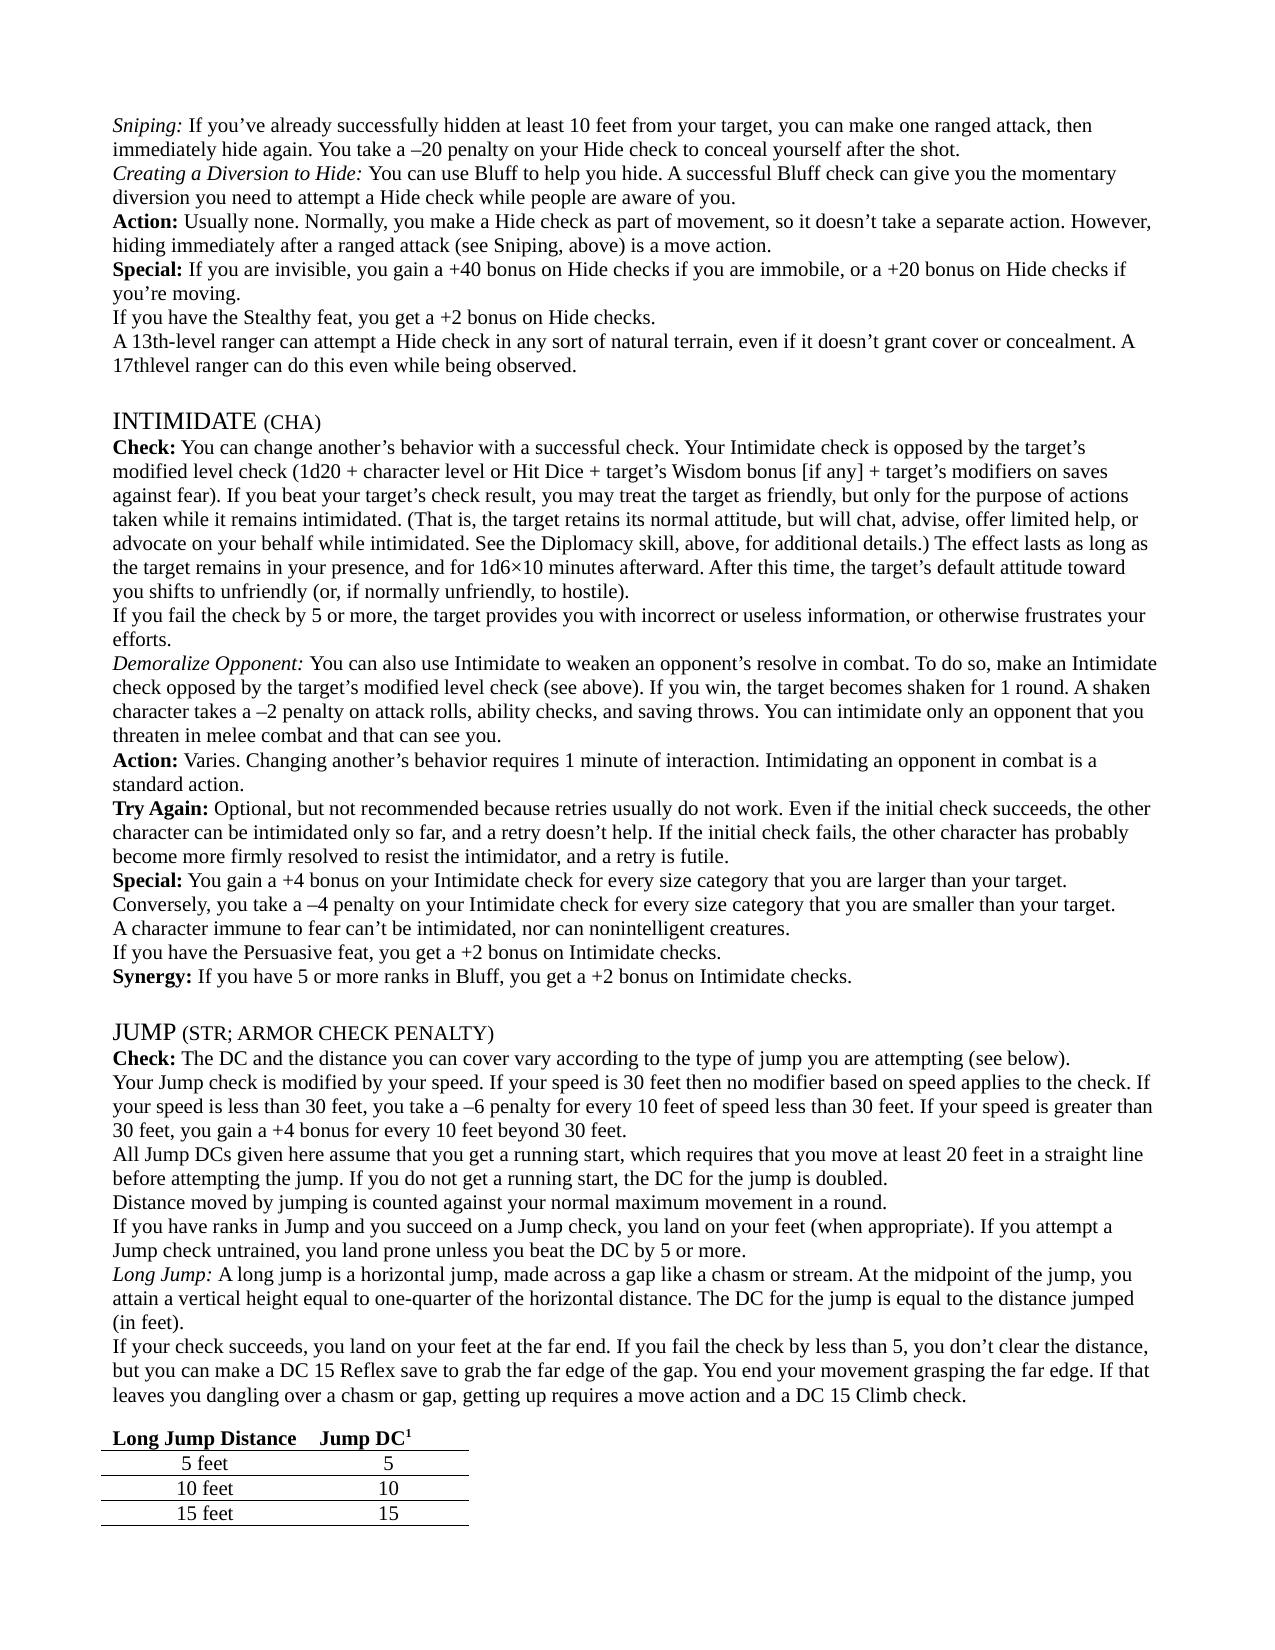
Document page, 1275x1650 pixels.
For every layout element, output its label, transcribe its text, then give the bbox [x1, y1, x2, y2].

text INTIMIDATE (CHA) [112, 406, 1162, 435]
text Check: You can change another’s behavior with a successful check. Your Intimidate check is opposed by the target’s modified level check (1d20 + character level or Hit Dice + target’s Wisdom bonus [if any] + target’s modifiers on saves against fear). If you beat your target’s check result, you may treat the target as friendly, but only for the purpose of actions taken while it remains intimidated. (That is, the target retains its normal attitude, but will chat, advise, offer limited help, or advocate on your behalf while intimidated. See the Diplomacy skill, above, for additional details.) The effect lasts as long as the target remains in your presence, and for 1d6×10 minutes afterward. After this time, the target’s default attitude toward you shifts to unfriendly (or, if normally unfriendly, to hostile). [112, 435, 1162, 603]
table_cell 15 [308, 1501, 469, 1525]
text If you fail the check by 5 or more, the target provides you with incorrect or useless information, or otherwise frustrates your efforts. [112, 603, 1162, 651]
text All Jump DCs given here assume that you get a running start, which requires that you move at least 20 feet in a straight line before attempting the jump. If you do not get a running start, the DC for the jump is doubled. [112, 1142, 1162, 1190]
table_cell 15 feet [101, 1501, 308, 1525]
table_cell 10 feet [101, 1476, 308, 1500]
text Check: The DC and the distance you can cover vary according to the type of jump you are attempting (see below). [112, 1046, 1162, 1070]
text Your Jump check is modified by your speed. If your speed is 30 feet then no modifier based on speed applies to the check. If your speed is less than 30 feet, you take a –6 penalty for every 10 feet of speed less than 30 feet. If your speed is greater than 30 feet, you gain a +4 bonus for every 10 feet beyond 30 feet. [112, 1070, 1162, 1142]
text Creating a Diversion to Hide: You can use Bluff to help you hide. A successful Bluff check can give you the momentary diversion you need to attempt a Hide check while people are aware of you. [112, 161, 1162, 209]
text If you have ranks in Jump and you succeed on a Jump check, you land on your feet (when appropriate). If you attempt a Jump check untrained, you land prone unless you beat the DC by 5 or more. [112, 1214, 1162, 1262]
table_cell 5 feet [101, 1451, 308, 1475]
text If you have the Persuasive feat, you get a +2 bonus on Intimidate checks. [112, 940, 1162, 964]
text Distance moved by jumping is counted against your normal maximum movement in a round. [112, 1190, 1162, 1214]
text Action: Usually none. Normally, you make a Hide check as part of movement, so it doesn’t take a separate action. However, hiding immediately after a ranged attack (see Sniping, above) is a move action. [112, 209, 1162, 257]
table_cell 5 [308, 1451, 469, 1475]
text Special: You gain a +4 bonus on your Intimidate check for every size category that you are larger than your target. Conversely, you take a –4 penalty on your Intimidate check for every size category that you are smaller than your target. [112, 868, 1162, 916]
text Synergy: If you have 5 or more ranks in Bluff, you get a +2 bonus on Intimidate checks. [112, 964, 1162, 988]
text Long Jump: A long jump is a horizontal jump, made across a gap like a chasm or stream. At the midpoint of the jump, you attain a vertical height equal to one-quarter of the horizontal distance. The DC for the jump is equal to the distance jumped (in feet). [112, 1262, 1162, 1334]
text JUMP (STR; ARMOR CHECK PENALTY) [112, 1017, 1162, 1046]
table_header Jump DC1 [308, 1426, 469, 1450]
text If you have the Stealthy feat, you get a +2 bonus on Hide checks. [112, 305, 1162, 329]
text Sniping: If you’ve already successfully hidden at least 10 feet from your target, you can make one ranged attack, then immediately hide again. You take a –20 penalty on your Hide check to conceal yourself after the shot. [112, 112, 1162, 161]
text If your check succeeds, you land on your feet at the far end. If you fail the check by less than 5, you don’t clear the distance, but you can make a DC 15 Reflex save to grab the far edge of the gap. You end your movement grasping the far edge. If that leaves you dangling over a chasm or gap, getting up requires a move action and a DC 15 Climb check. [112, 1334, 1162, 1407]
text Try Again: Optional, but not recommended because retries usually do not work. Even if the initial check succeeds, the other character can be intimidated only so far, and a retry doesn’t help. If the initial check fails, the other character has probably become more firmly resolved to resist the intimidator, and a retry is futile. [112, 796, 1162, 868]
text Special: If you are invisible, you gain a +40 bonus on Hide checks if you are immobile, or a +20 bonus on Hide checks if you’re moving. [112, 257, 1162, 305]
text A 13th-level ranger can attempt a Hide check in any sort of natural terrain, even if it doesn’t grant cover or concealment. A 17thlevel ranger can do this even while being observed. [112, 329, 1162, 377]
table_header Long Jump Distance [101, 1426, 308, 1450]
table_cell 10 [308, 1476, 469, 1500]
text A character immune to fear can’t be intimidated, nor can nonintelligent creatures. [112, 916, 1162, 940]
text Demoralize Opponent: You can also use Intimidate to weaken an opponent’s resolve in combat. To do so, make an Intimidate check opposed by the target’s modified level check (see above). If you win, the target becomes shaken for 1 round. A shaken character takes a –2 penalty on attack rolls, ability checks, and saving throws. You can intimidate only an opponent that you threaten in melee combat and that can see you. [112, 651, 1162, 747]
text Action: Varies. Changing another’s behavior requires 1 minute of interaction. Intimidating an opponent in combat is a standard action. [112, 747, 1162, 796]
